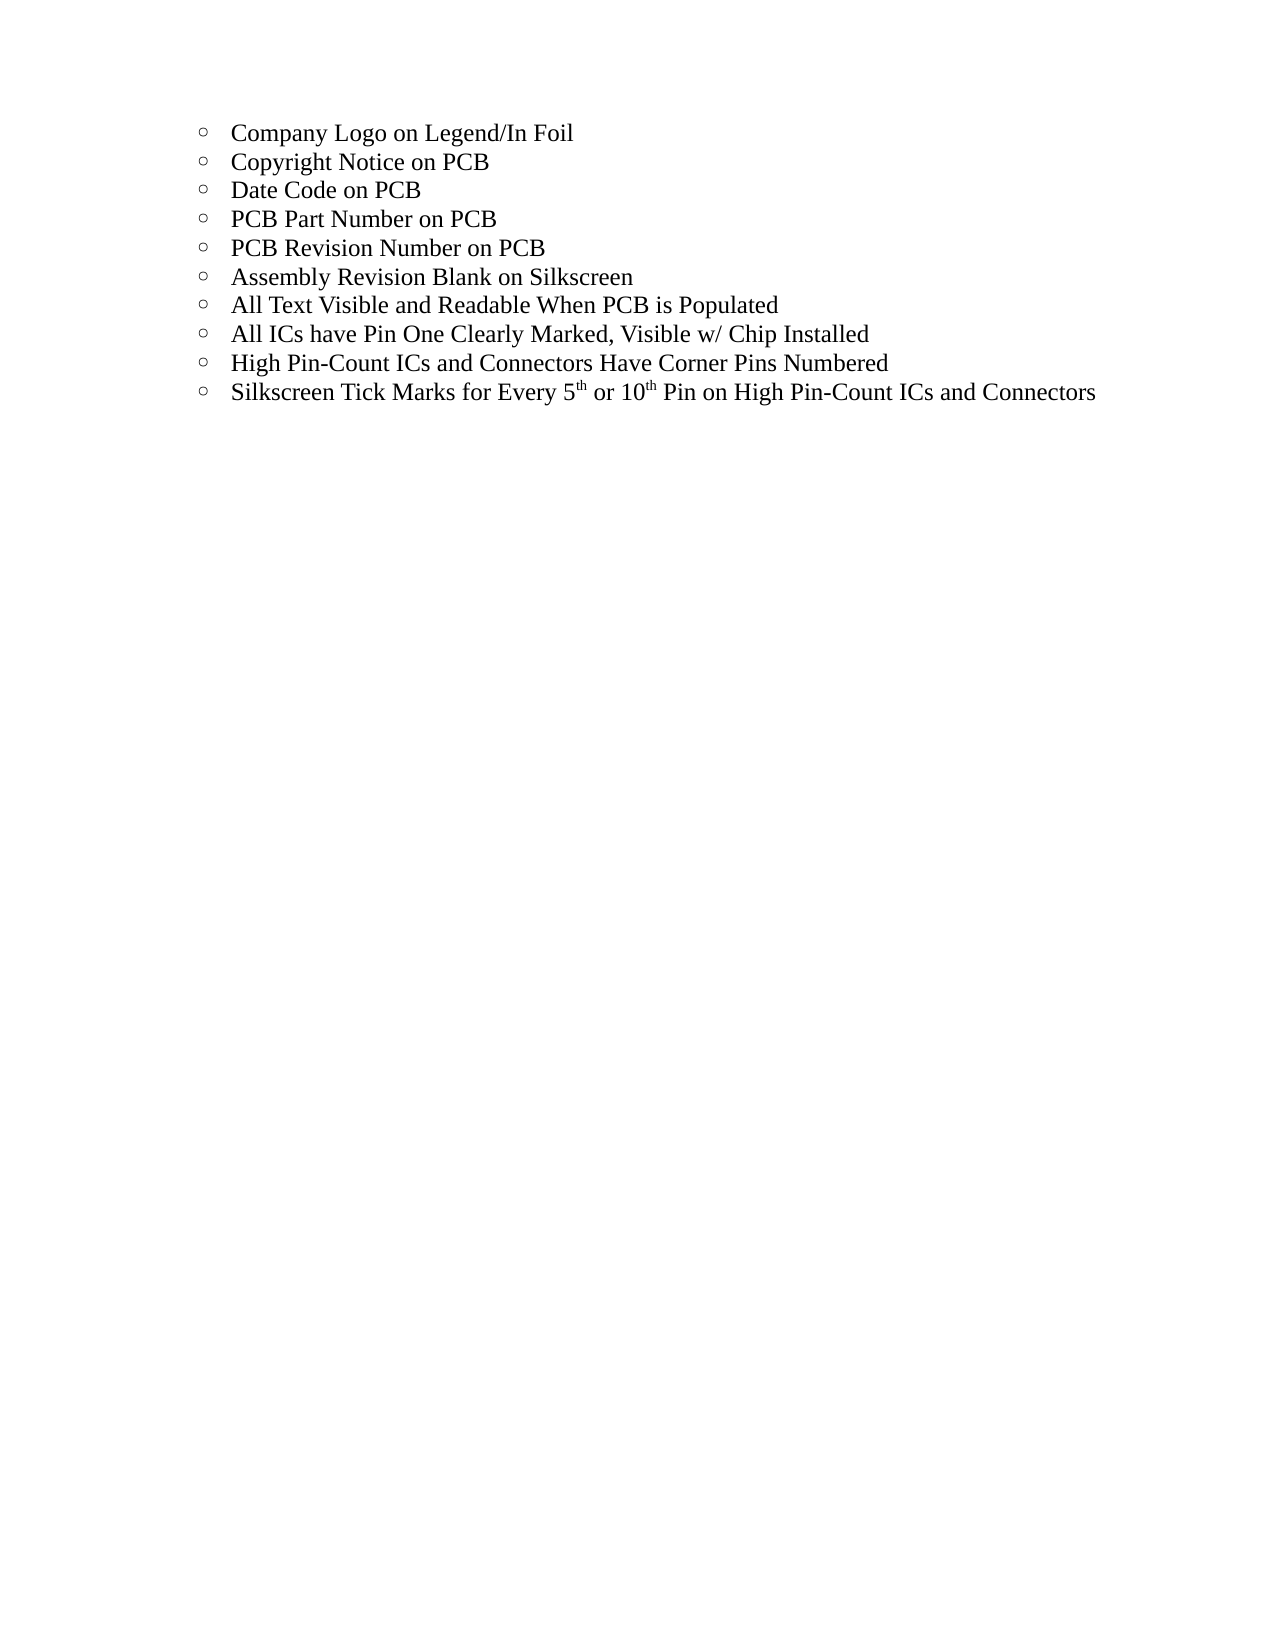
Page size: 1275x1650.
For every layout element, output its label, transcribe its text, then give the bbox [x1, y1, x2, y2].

list Copyright Notice on PCB [193, 147, 1157, 176]
list Assembly Revision Blank on Silkscreen [193, 262, 1157, 291]
list PCB Part Number on PCB [193, 204, 1157, 233]
list Silkscreen Tick Marks for Every 5th or 10th Pin on High Pin-Count ICs and Connectors [193, 377, 1157, 406]
list Company Logo on Legend/In Foil [193, 118, 1157, 147]
list All ICs have Pin One Clearly Marked, Visible w/ Chip Installed [193, 319, 1157, 348]
list High Pin-Count ICs and Connectors Have Corner Pins Numbered [193, 348, 1157, 377]
list Date Code on PCB [193, 176, 1157, 204]
list PCB Revision Number on PCB [193, 233, 1157, 262]
list All Text Visible and Readable When PCB is Populated [193, 291, 1157, 319]
